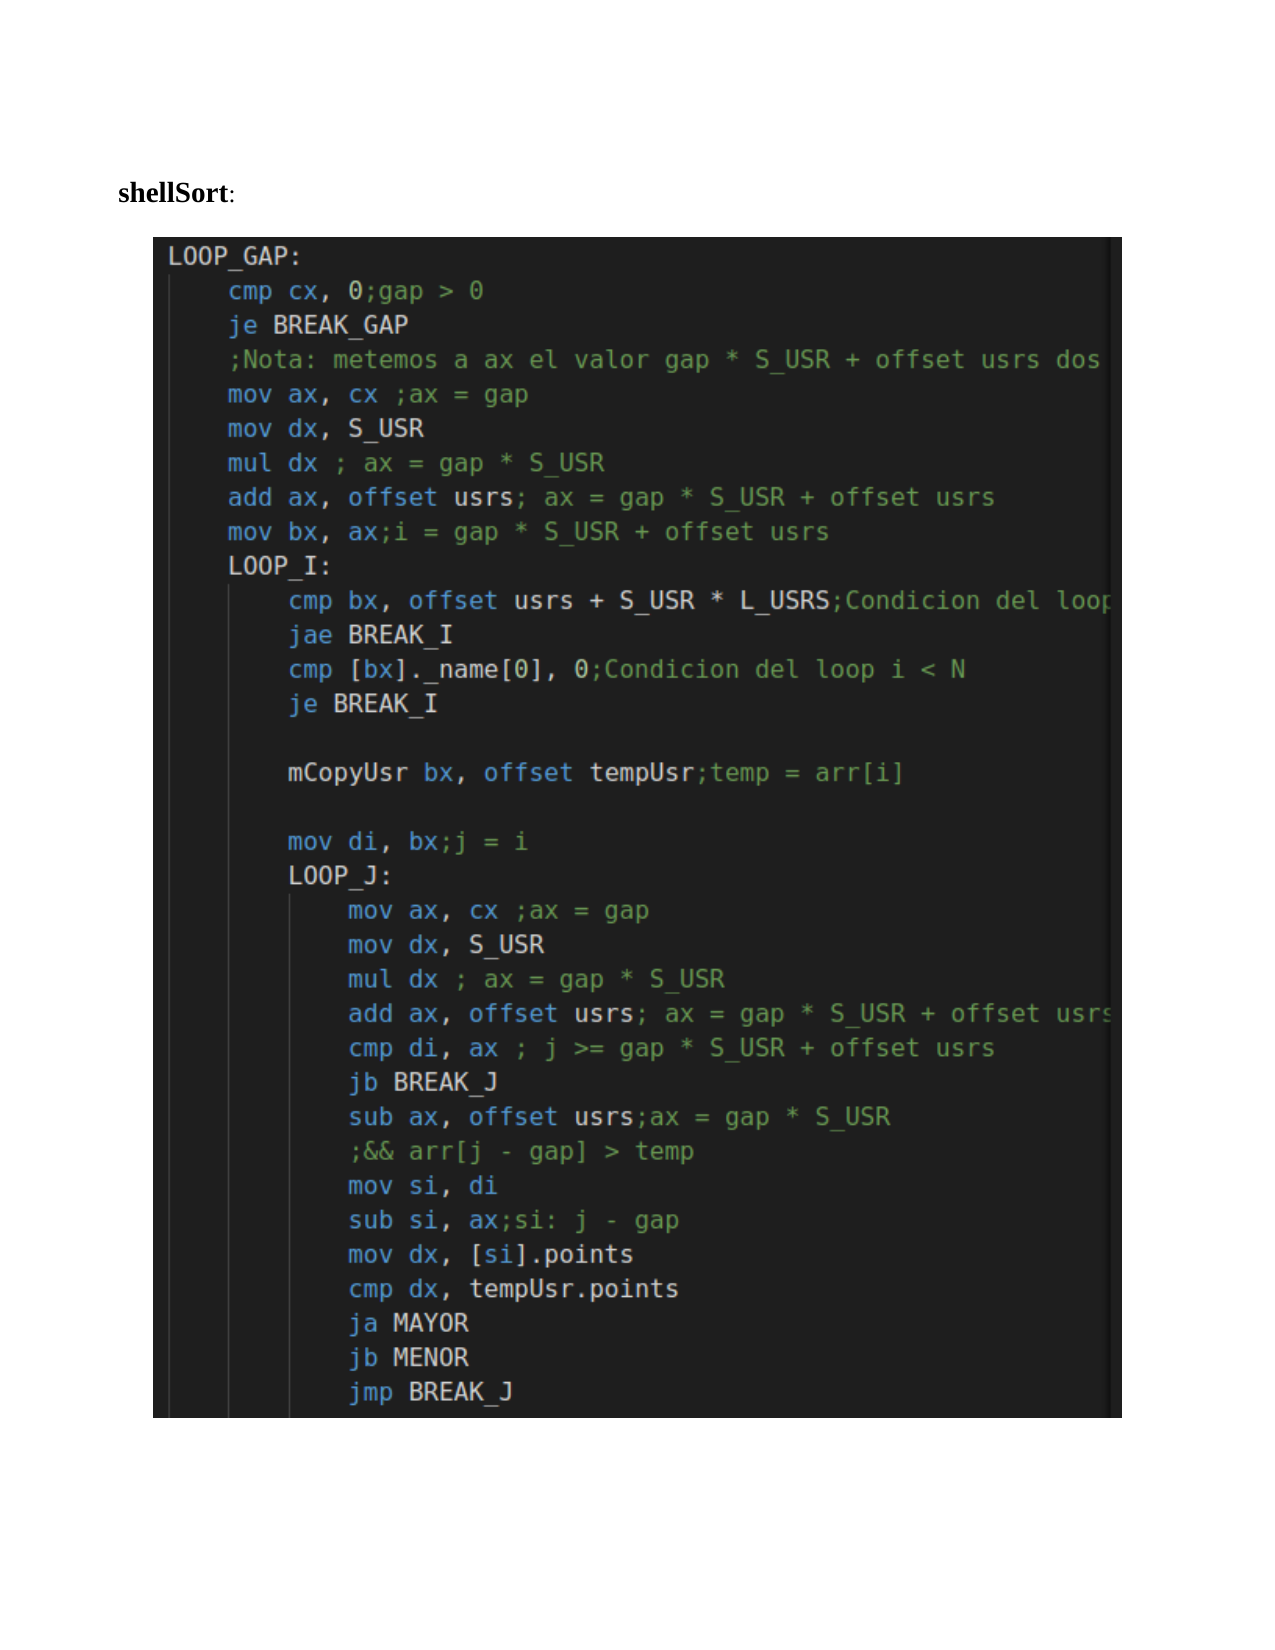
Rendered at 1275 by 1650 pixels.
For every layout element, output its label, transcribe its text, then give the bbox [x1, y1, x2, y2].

picture [153, 237, 1122, 1418]
text shellSort: [118, 176, 1157, 209]
